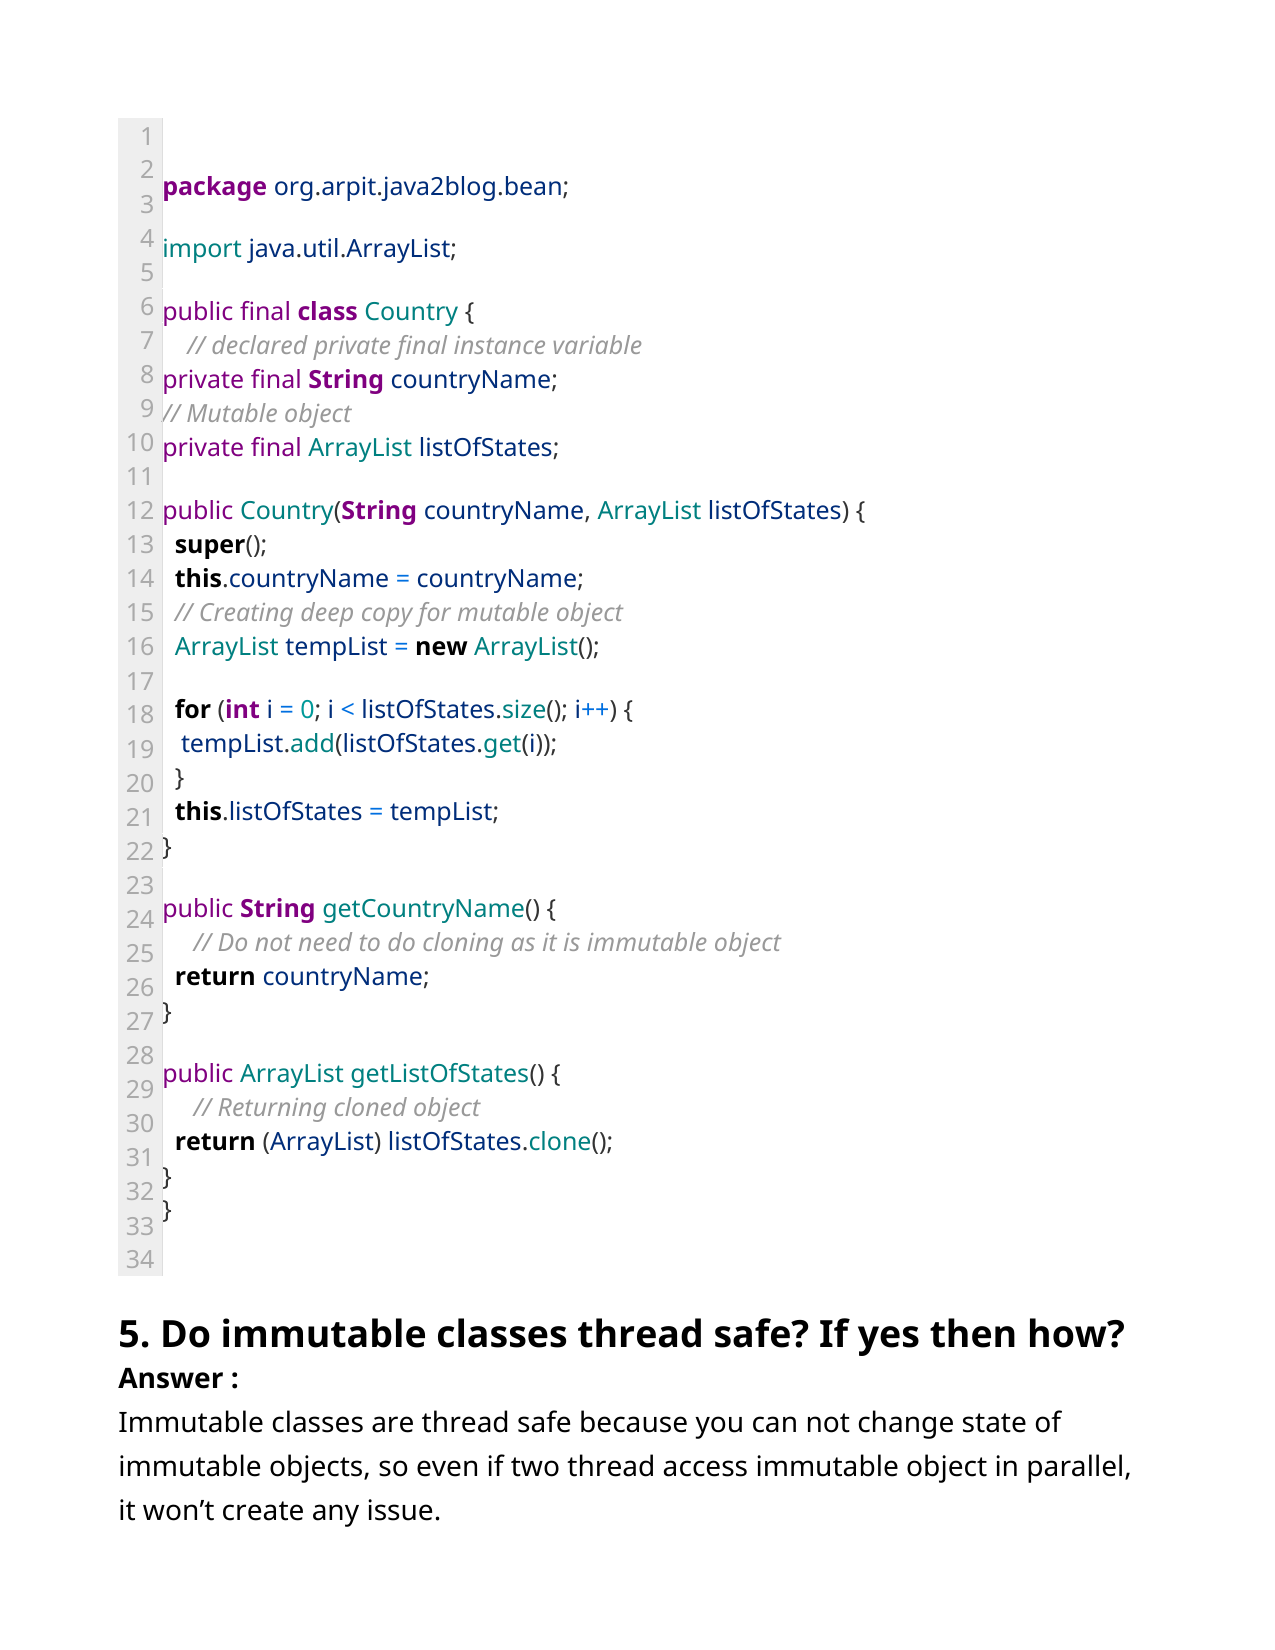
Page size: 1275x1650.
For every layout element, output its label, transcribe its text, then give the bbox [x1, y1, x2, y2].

subtitle 5. Do immutable classes thread safe? If yes then how? [118, 1307, 1157, 1358]
table_header 1 2 3 4 5 6 7 8 9 10 11 12 13 14 15 16 17 18 19 20 21 22 23 24 25 26 27 28 29 30 31 32 33 34 [118, 118, 162, 1276]
table_header package org.arpit.java2blog.bean; import java.util.ArrayList; public final class Country { // declared private final instance variable private final String countryName; // Mutable object private final ArrayList listOfStates; public Country(String countryName, ArrayList listOfStates) { super(); this.countryName = countryName; // Creating deep copy for mutable object ArrayList tempList = new ArrayList(); for (int i = 0; i < listOfStates.size(); i++) { tempList.add(listOfStates.get(i)); } this.listOfStates = tempList; } public String getCountryName() { // Do not need to do cloning as it is immutable object return countryName; } public ArrayList getListOfStates() { // Returning cloned object return (ArrayList) listOfStates.clone(); } } [163, 118, 1159, 139]
text Answer : Immutable classes are thread safe because you can not change state of immutable objects, so even if two thread access immutable object in parallel, it won’t create any issue. [118, 1358, 1157, 1529]
table_header package org.arpit.java2blog.bean; import java.util.ArrayList; public final class Country { // declared private final instance variable private final String countryName; // Mutable object private final ArrayList listOfStates; public Country(String countryName, ArrayList listOfStates) { super(); this.countryName = countryName; // Creating deep copy for mutable object ArrayList tempList = new ArrayList(); for (int i = 0; i < listOfStates.size(); i++) { tempList.add(listOfStates.get(i)); } this.listOfStates = tempList; } public String getCountryName() { // Do not need to do cloning as it is immutable object return countryName; } public ArrayList getListOfStates() { // Returning cloned object return (ArrayList) listOfStates.clone(); } } [163, 1255, 1159, 1276]
